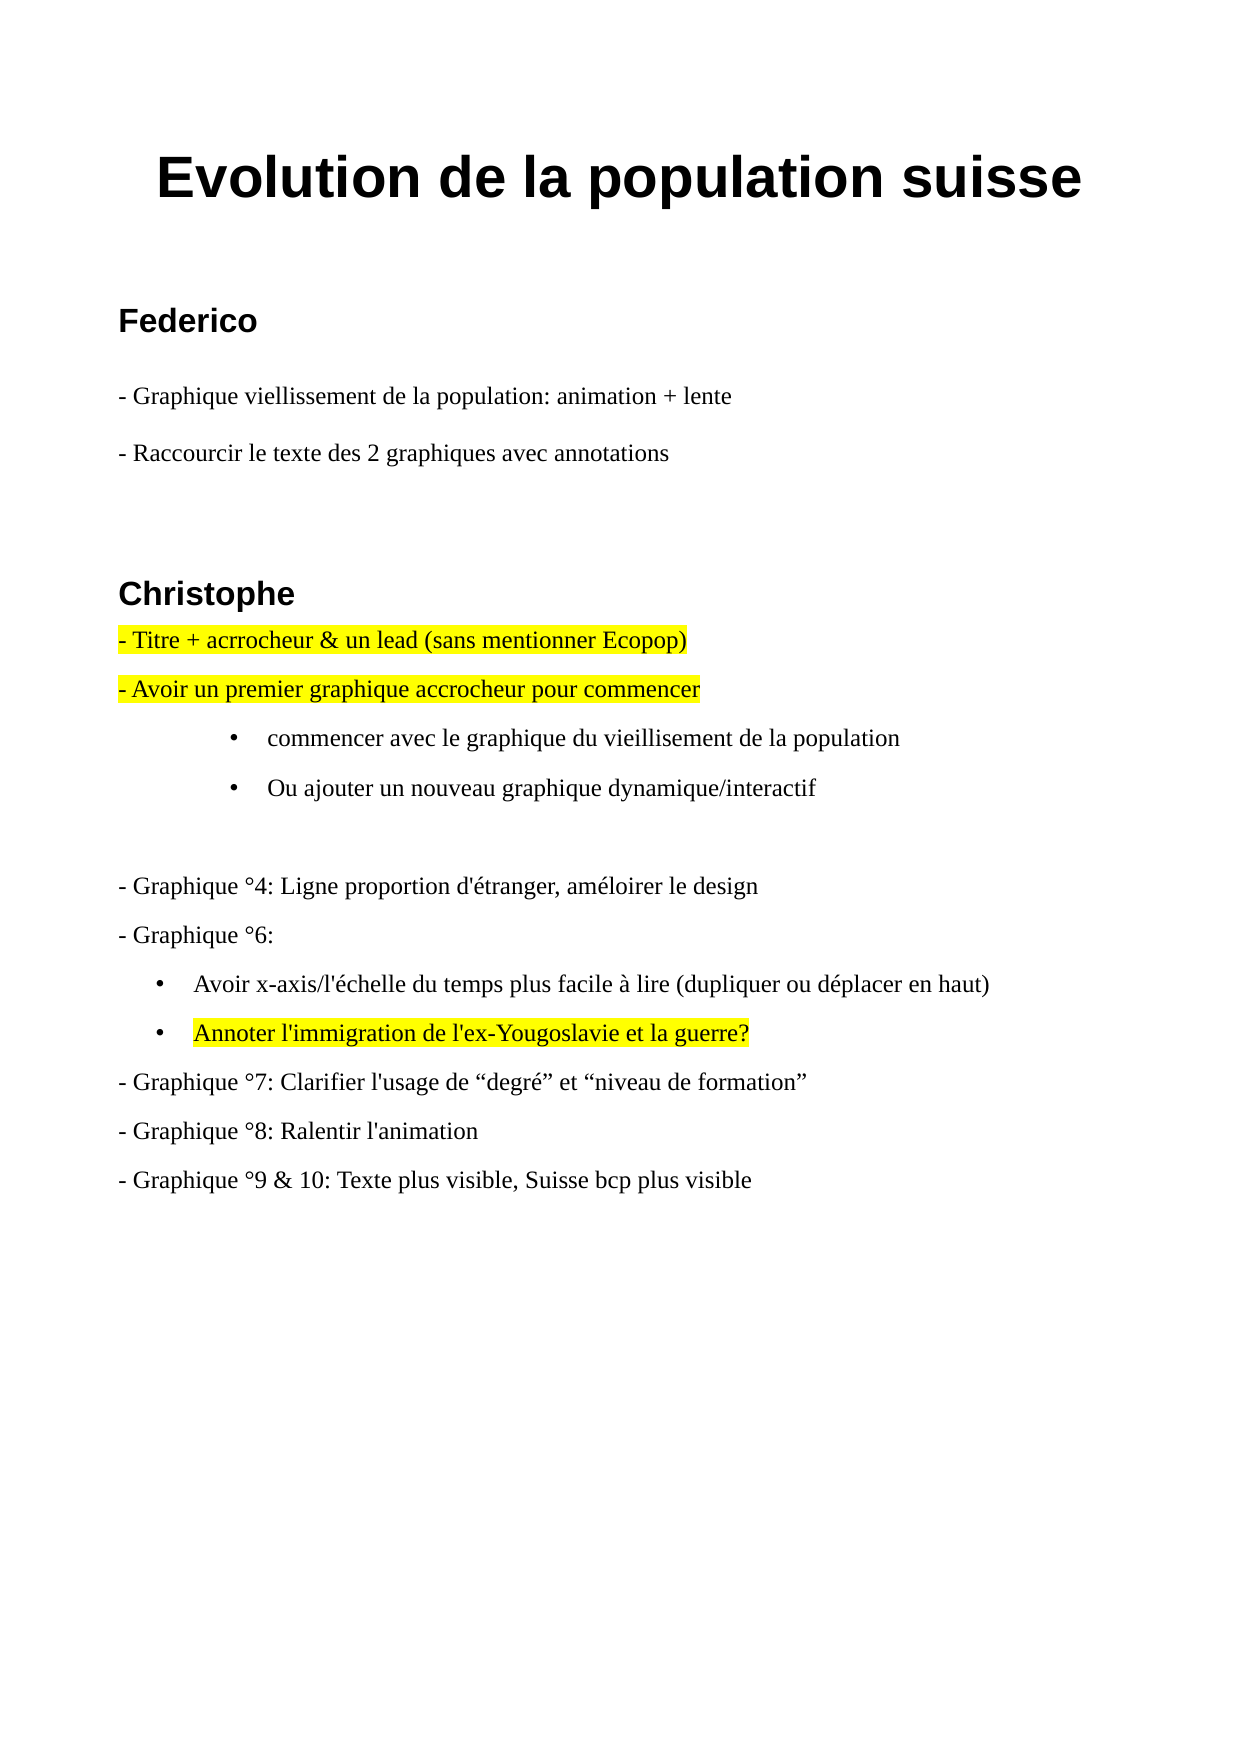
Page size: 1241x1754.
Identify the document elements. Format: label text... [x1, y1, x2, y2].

list Annoter l'immigration de l'ex-Yougoslavie et la guerre? [156, 1018, 1122, 1047]
text - Graphique °9 & 10: Texte plus visible, Suisse bcp plus visible [118, 1165, 1122, 1194]
subtitle Christophe [118, 574, 1122, 613]
text - Graphique °8: Ralentir l'animation [118, 1116, 1122, 1145]
text - Avoir un premier graphique accrocheur pour commencer [118, 674, 1122, 703]
subtitle Federico [118, 301, 1122, 340]
list commencer avec le graphique du vieillisement de la population [229, 723, 1122, 752]
text - Graphique °6: [118, 920, 1122, 948]
text - Raccourcir le texte des 2 graphiques avec annotations [118, 438, 1122, 467]
text - Graphique °7: Clarifier l'usage de “degré” et “niveau de formation” [118, 1067, 1122, 1096]
title Evolution de la population suisse [118, 143, 1122, 210]
list Avoir x-axis/l'échelle du temps plus facile à lire (dupliquer ou déplacer en haut) [156, 969, 1122, 998]
text - Titre + acrrocheur & un lead (sans mentionner Ecopop) [118, 625, 1122, 654]
text - Graphique °4: Ligne proportion d'étranger, améloirer le design [118, 871, 1122, 899]
text - Graphique viellissement de la population: animation + lente [118, 381, 1122, 410]
list Ou ajouter un nouveau graphique dynamique/interactif [229, 773, 1122, 801]
